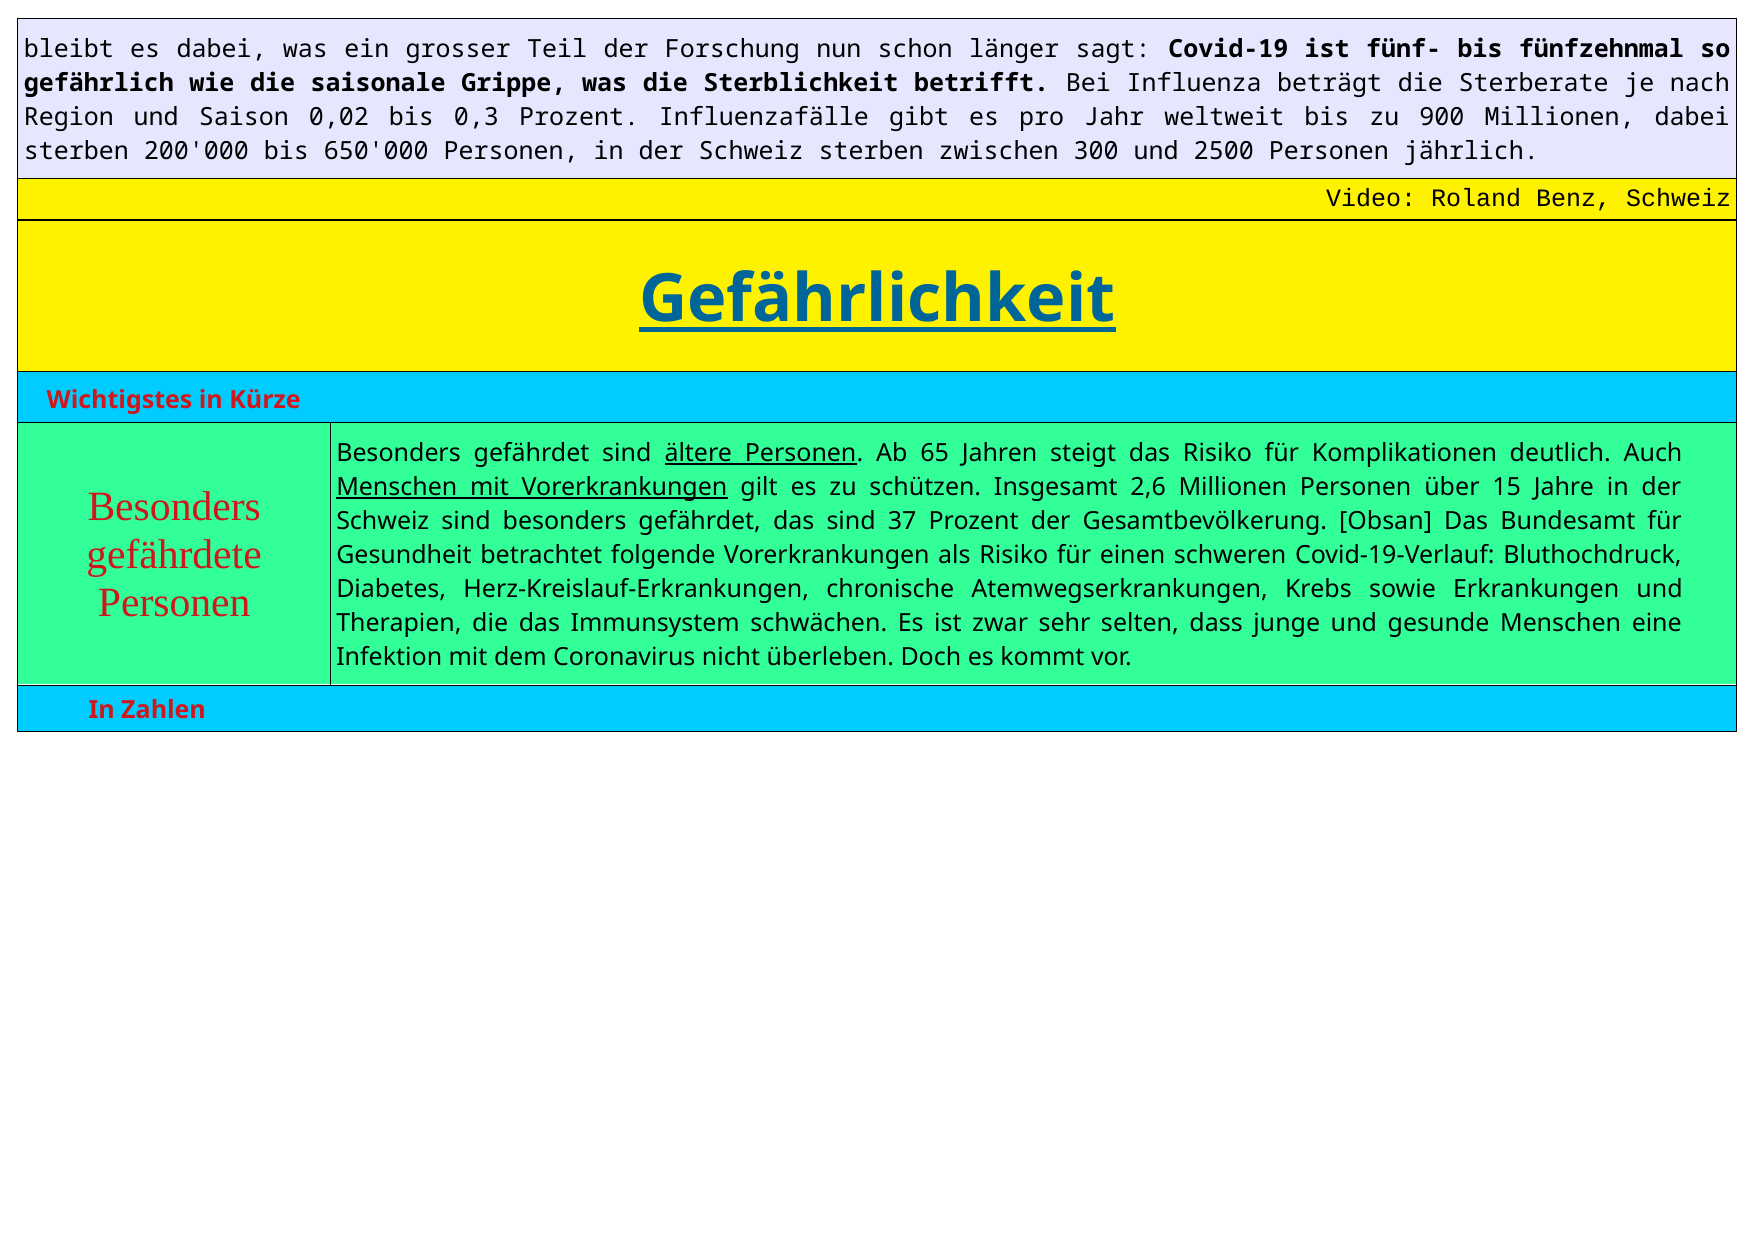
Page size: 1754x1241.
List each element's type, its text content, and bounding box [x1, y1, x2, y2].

table_cell Besonders gefährdete Personen [18, 423, 330, 684]
table_cell In Zahlen [18, 686, 1736, 731]
table_cell bleibt es dabei, was ein grosser Teil der Forschung nun schon länger sagt: Covid-19 ist fünf- bis fünfzehnmal so gefährlich wie die saisonale Grippe, was die Sterblichkeit betrifft. Bei Influenza beträgt die Sterberate je nach Region und Saison 0,02 bis 0,3 Prozent. Influenzafälle gibt es pro Jahr weltweit bis zu 900 Millionen, dabei sterben 200'000 bis 650'000 Personen, in der Schweiz sterben zwischen 300 und 2500 Personen jährlich. [18, 19, 1736, 178]
table_cell Besonders gefährdet sind ältere Personen. Ab 65 Jahren steigt das Risiko für Komplikationen deutlich. Auch Menschen mit Vorerkrankungen gilt es zu schützen. Insgesamt 2,6 Millionen Personen über 15 Jahre in der Schweiz sind besonders gefährdet, das sind 37 Prozent der Gesamtbevölkerung. [Obsan] Das Bundesamt für Gesundheit betrachtet folgende Vorerkrankungen als Risiko für einen schweren Covid-19-Verlauf: Bluthochdruck, Diabetes, Herz-Kreislauf-Erkrankungen, chronische Atemwegserkrankungen, Krebs sowie Erkrankungen und Therapien, die das Immunsystem schwächen. Es ist zwar sehr selten, dass junge und gesunde Menschen eine Infektion mit dem Coronavirus nicht überleben. Doch es kommt vor. [331, 423, 1736, 684]
table_cell Video: Roland Benz, Schweiz [18, 179, 1736, 219]
table_cell Wichtigstes in Kürze [18, 372, 1736, 422]
table_header Gefährlichkeit [18, 221, 1736, 371]
